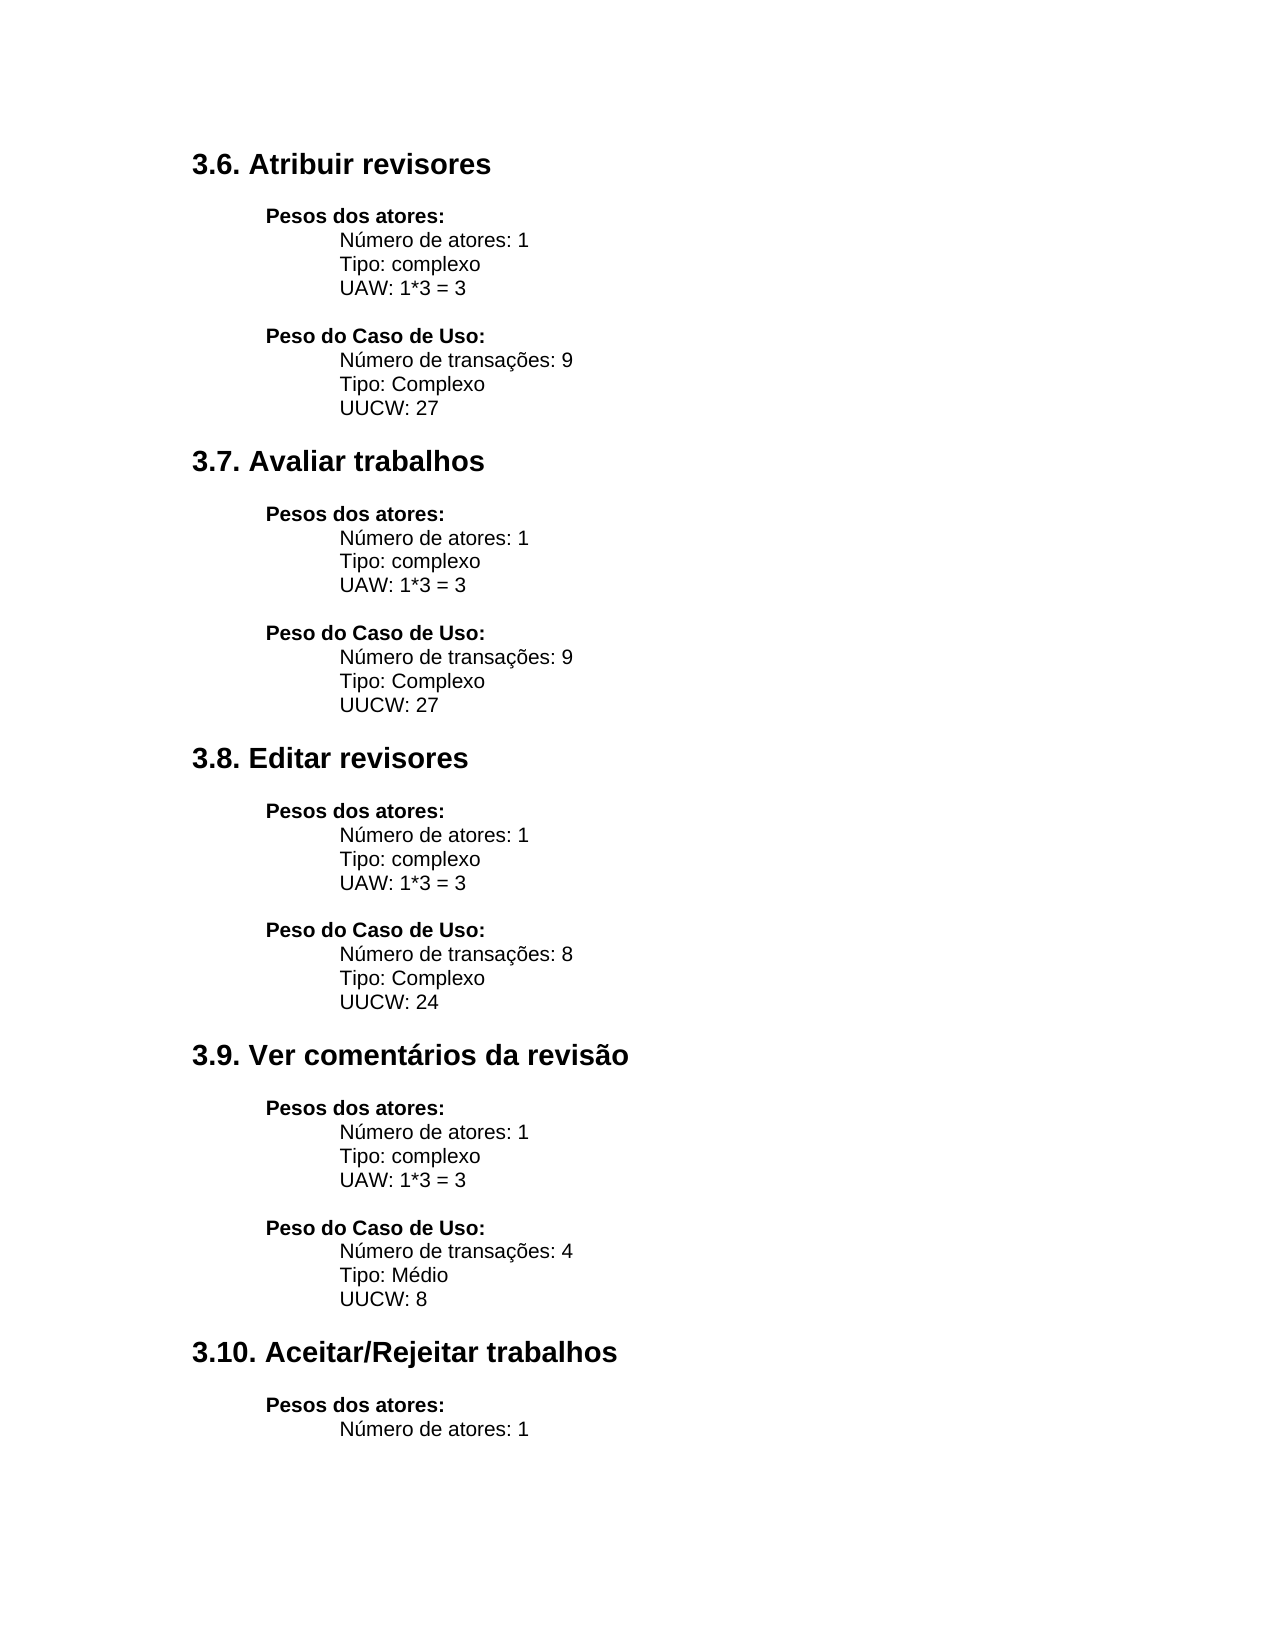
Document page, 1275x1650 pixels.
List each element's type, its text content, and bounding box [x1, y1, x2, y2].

text UAW: 1*3 = 3 [266, 870, 1157, 894]
text Número de atores: 1 [266, 228, 1157, 252]
text Tipo: Complexo [266, 372, 1157, 396]
text Pesos dos atores: [266, 501, 1157, 525]
text Pesos dos atores: [266, 1096, 1157, 1119]
text Número de transações: 9 [266, 645, 1157, 669]
text UUCW: 24 [266, 990, 1157, 1014]
text UAW: 1*3 = 3 [266, 573, 1157, 597]
text Número de atores: 1 [266, 1417, 1157, 1441]
text Pesos dos atores: [266, 798, 1157, 822]
text 3.8. Editar revisores [192, 741, 1157, 774]
text UAW: 1*3 = 3 [266, 276, 1157, 300]
text Número de transações: 9 [266, 348, 1157, 372]
text Número de atores: 1 [266, 1119, 1157, 1143]
text Tipo: Médio [266, 1263, 1157, 1287]
text Pesos dos atores: [266, 204, 1157, 228]
text Peso do Caso de Uso: [266, 1215, 1157, 1239]
text Número de atores: 1 [266, 822, 1157, 846]
text Peso do Caso de Uso: [266, 621, 1157, 645]
text 3.6. Atribuir revisores [192, 147, 1157, 180]
text Tipo: Complexo [266, 966, 1157, 990]
text Número de atores: 1 [266, 525, 1157, 549]
text 3.9. Ver comentários da revisão [192, 1038, 1157, 1072]
text UUCW: 27 [266, 396, 1157, 420]
text 3.10. Aceitar/Rejeitar trabalhos [192, 1335, 1157, 1369]
text UAW: 1*3 = 3 [266, 1167, 1157, 1191]
text UUCW: 27 [266, 693, 1157, 717]
text UUCW: 8 [266, 1287, 1157, 1311]
text Tipo: complexo [266, 846, 1157, 870]
text Pesos dos atores: [266, 1393, 1157, 1417]
text Tipo: complexo [266, 1143, 1157, 1167]
text Número de transações: 8 [266, 942, 1157, 966]
text Tipo: complexo [266, 549, 1157, 573]
text Tipo: Complexo [266, 669, 1157, 693]
text Número de transações: 4 [266, 1239, 1157, 1263]
text Peso do Caso de Uso: [266, 918, 1157, 942]
text Tipo: complexo [266, 252, 1157, 276]
text Peso do Caso de Uso: [266, 324, 1157, 348]
text 3.7. Avaliar trabalhos [192, 444, 1157, 477]
